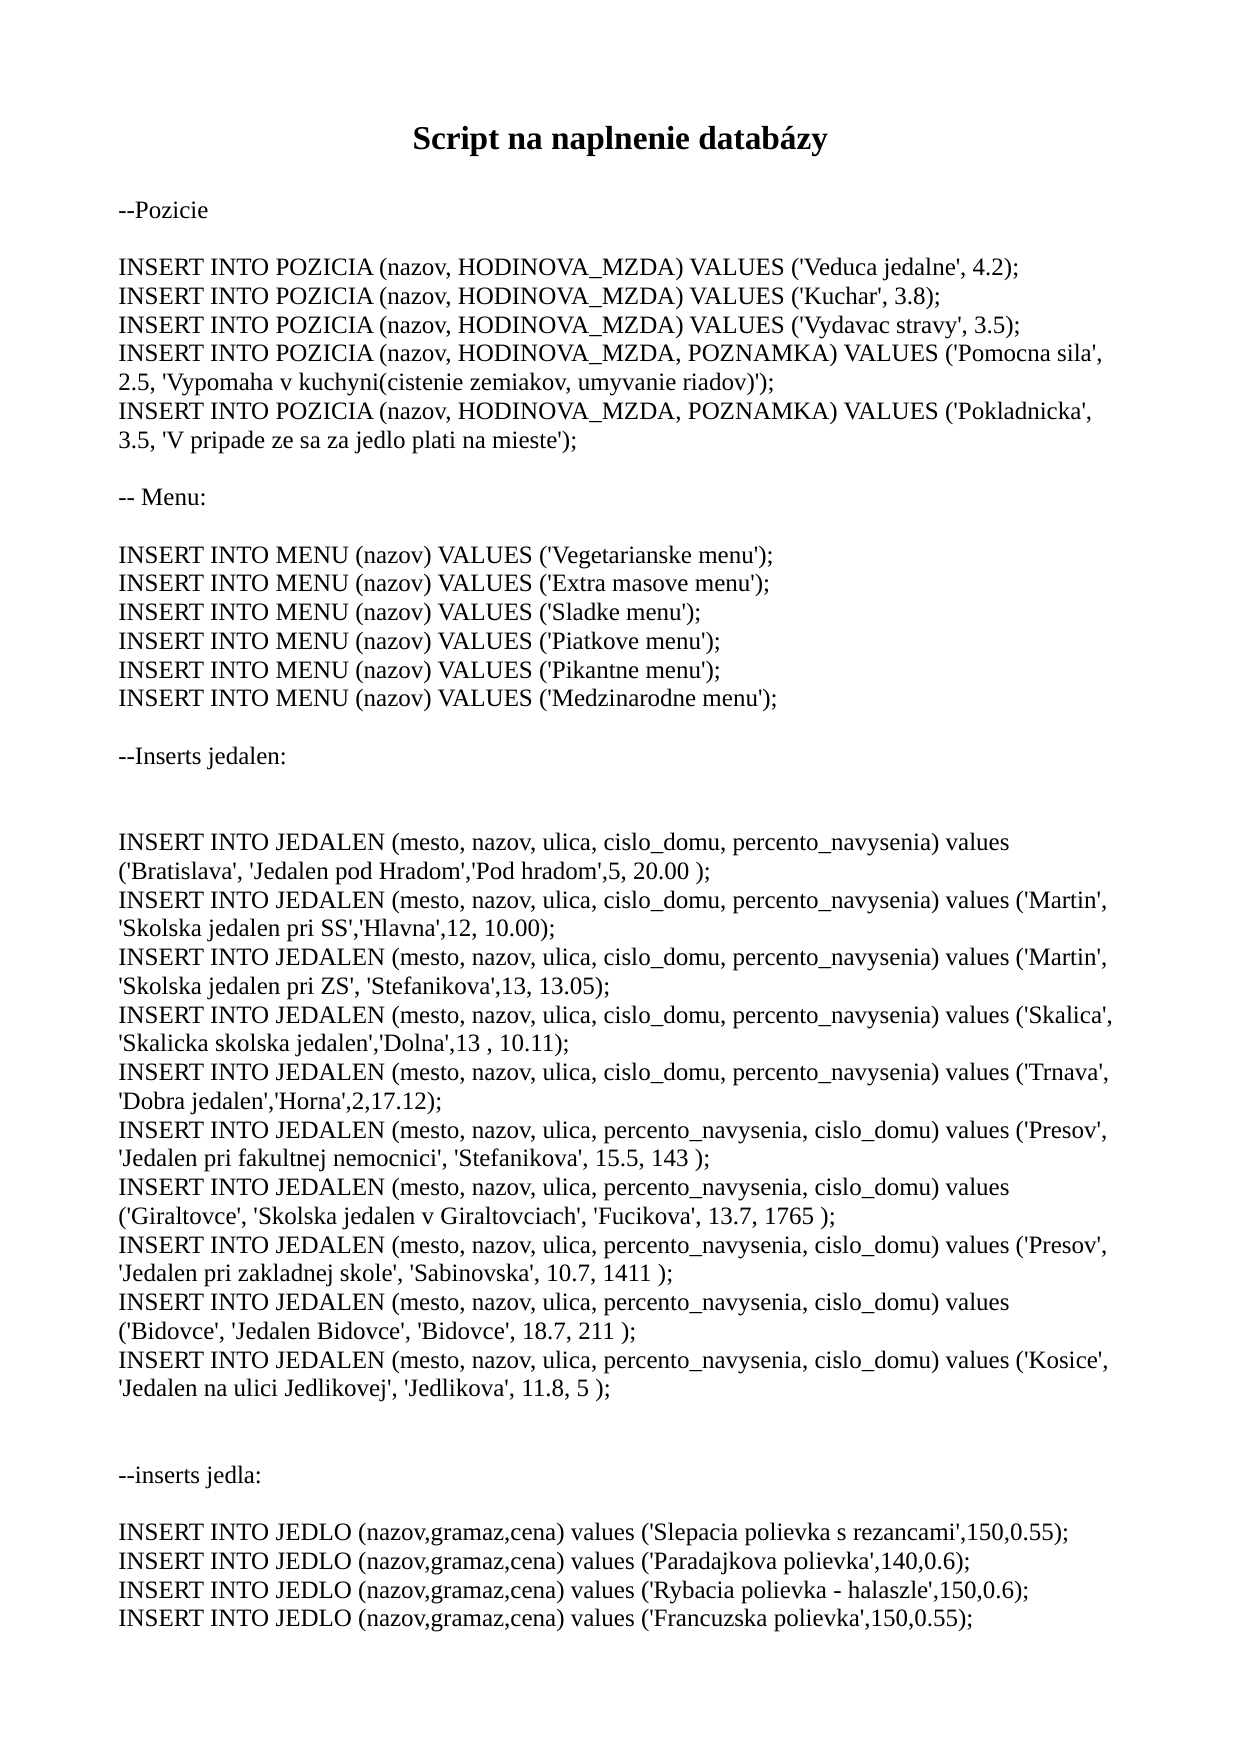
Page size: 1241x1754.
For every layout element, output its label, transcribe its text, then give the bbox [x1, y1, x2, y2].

text INSERT INTO MENU (nazov) VALUES ('Sladke menu'); [118, 597, 1122, 626]
text INSERT INTO MENU (nazov) VALUES ('Medzinarodne menu'); [118, 683, 1122, 712]
text INSERT INTO JEDLO (nazov,gramaz,cena) values ('Paradajkova polievka',140,0.6); [118, 1546, 1122, 1575]
text INSERT INTO JEDLO (nazov,gramaz,cena) values ('Rybacia polievka - halaszle',150,0.6); [118, 1575, 1122, 1603]
text INSERT INTO POZICIA (nazov, HODINOVA_MZDA) VALUES ('Vydavac stravy', 3.5); [118, 310, 1122, 338]
text INSERT INTO JEDALEN (mesto, nazov, ulica, cislo_domu, percento_navysenia) values ('Martin', 'Skolska jedalen pri ZS', 'Stefanikova',13, 13.05); [118, 942, 1122, 1000]
text INSERT INTO JEDALEN (mesto, nazov, ulica, percento_navysenia, cislo_domu) values ('Kosice', 'Jedalen na ulici Jedlikovej', 'Jedlikova', 11.8, 5 ); [118, 1345, 1122, 1402]
text INSERT INTO JEDLO (nazov,gramaz,cena) values ('Slepacia polievka s rezancami',150,0.55); [118, 1517, 1122, 1546]
text INSERT INTO POZICIA (nazov, HODINOVA_MZDA, POZNAMKA) VALUES ('Pomocna sila', 2.5, 'Vypomaha v kuchyni(cistenie zemiakov, umyvanie riadov)'); [118, 338, 1122, 396]
text INSERT INTO POZICIA (nazov, HODINOVA_MZDA) VALUES ('Veduca jedalne', 4.2); [118, 252, 1122, 281]
text INSERT INTO POZICIA (nazov, HODINOVA_MZDA) VALUES ('Kuchar', 3.8); [118, 281, 1122, 310]
text --Pozicie [118, 195, 1122, 223]
text INSERT INTO JEDALEN (mesto, nazov, ulica, percento_navysenia, cislo_domu) values ('Presov', 'Jedalen pri fakultnej nemocnici', 'Stefanikova', 15.5, 143 ); [118, 1115, 1122, 1172]
text INSERT INTO JEDALEN (mesto, nazov, ulica, cislo_domu, percento_navysenia) values ('Skalica', 'Skalicka skolska jedalen','Dolna',13 , 10.11); [118, 1000, 1122, 1057]
text INSERT INTO JEDALEN (mesto, nazov, ulica, percento_navysenia, cislo_domu) values ('Bidovce', 'Jedalen Bidovce', 'Bidovce', 18.7, 211 ); [118, 1287, 1122, 1345]
text INSERT INTO JEDALEN (mesto, nazov, ulica, cislo_domu, percento_navysenia) values ('Bratislava', 'Jedalen pod Hradom','Pod hradom',5, 20.00 ); [118, 827, 1122, 885]
text -- Menu: [118, 482, 1122, 511]
text INSERT INTO POZICIA (nazov, HODINOVA_MZDA, POZNAMKA) VALUES ('Pokladnicka', 3.5, 'V pripade ze sa za jedlo plati na mieste'); [118, 396, 1122, 453]
text INSERT INTO MENU (nazov) VALUES ('Pikantne menu'); [118, 655, 1122, 683]
text --inserts jedla: [118, 1460, 1122, 1488]
text INSERT INTO JEDALEN (mesto, nazov, ulica, percento_navysenia, cislo_domu) values ('Presov', 'Jedalen pri zakladnej skole', 'Sabinovska', 10.7, 1411 ); [118, 1230, 1122, 1287]
text INSERT INTO JEDALEN (mesto, nazov, ulica, cislo_domu, percento_navysenia) values ('Martin', 'Skolska jedalen pri SS','Hlavna',12, 10.00); [118, 885, 1122, 942]
text INSERT INTO JEDALEN (mesto, nazov, ulica, cislo_domu, percento_navysenia) values ('Trnava', 'Dobra jedalen','Horna',2,17.12); [118, 1057, 1122, 1115]
text INSERT INTO JEDALEN (mesto, nazov, ulica, percento_navysenia, cislo_domu) values ('Giraltovce', 'Skolska jedalen v Giraltovciach', 'Fucikova', 13.7, 1765 ); [118, 1172, 1122, 1230]
text INSERT INTO JEDLO (nazov,gramaz,cena) values ('Francuzska polievka',150,0.55); [118, 1603, 1122, 1632]
text Script na naplnenie databázy [118, 118, 1122, 156]
text INSERT INTO MENU (nazov) VALUES ('Vegetarianske menu'); [118, 540, 1122, 568]
text --Inserts jedalen: [118, 741, 1122, 770]
text INSERT INTO MENU (nazov) VALUES ('Extra masove menu'); [118, 568, 1122, 597]
text INSERT INTO MENU (nazov) VALUES ('Piatkove menu'); [118, 626, 1122, 655]
